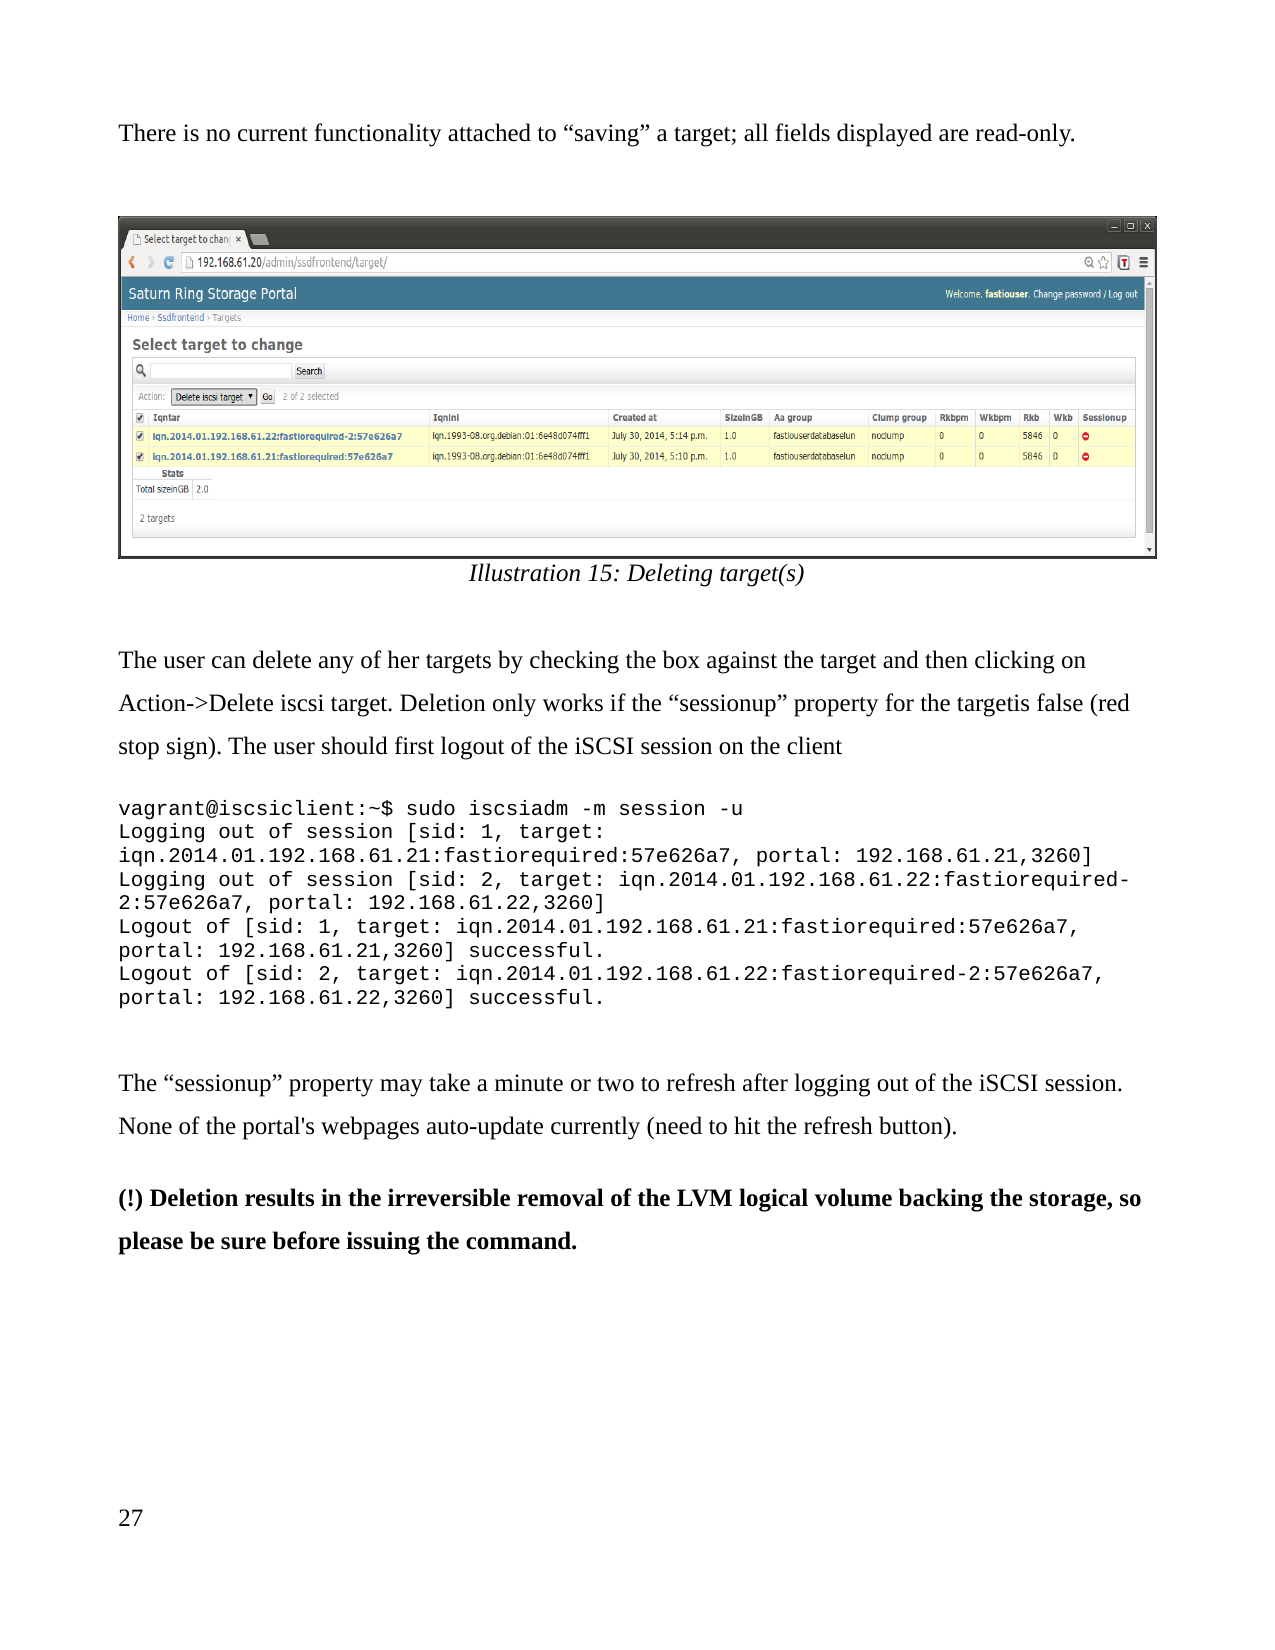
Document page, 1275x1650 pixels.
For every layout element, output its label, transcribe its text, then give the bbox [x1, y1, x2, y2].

text Logging out of session [sid: 2, target: iqn.2014.01.192.168.61.22:fastiorequired-2:57e626a7, portal: 192.168.61.22,3260] [118, 869, 1157, 916]
text Logging out of session [sid: 1, target: iqn.2014.01.192.168.61.21:fastiorequired:57e626a7, portal: 192.168.61.21,3260] [118, 821, 1157, 869]
text There is no current functionality attached to “saving” a target; all fields displayed are read-only. [118, 118, 1157, 147]
text Logout of [sid: 2, target: iqn.2014.01.192.168.61.22:fastiorequired-2:57e626a7, portal: 192.168.61.22,3260] successful. [118, 963, 1157, 1011]
text Illustration 15: Deleting target(s) [80, 217, 1195, 587]
text Logout of [sid: 1, target: iqn.2014.01.192.168.61.21:fastiorequired:57e626a7, portal: 192.168.61.21,3260] successful. [118, 916, 1157, 963]
picture [118, 216, 1157, 559]
text The user can delete any of her targets by checking the box against the target and then clicking on Action->Delete iscsi target. Deletion only works if the “sessionup” property for the targetis false (red stop sign). The user should first logout of the iSCSI session on the client [118, 645, 1157, 760]
text The “sessionup” property may take a minute or two to refresh after logging out of the iSCSI session. None of the portal's webpages auto-update currently (need to hit the refresh button). [118, 1068, 1157, 1140]
text (!) Deletion results in the irreversible removal of the LVM logical volume backing the storage, so please be sure before issuing the command. [118, 1183, 1157, 1255]
text vagrant@iscsiclient:~$ sudo iscsiadm -m session -u [118, 798, 1157, 821]
